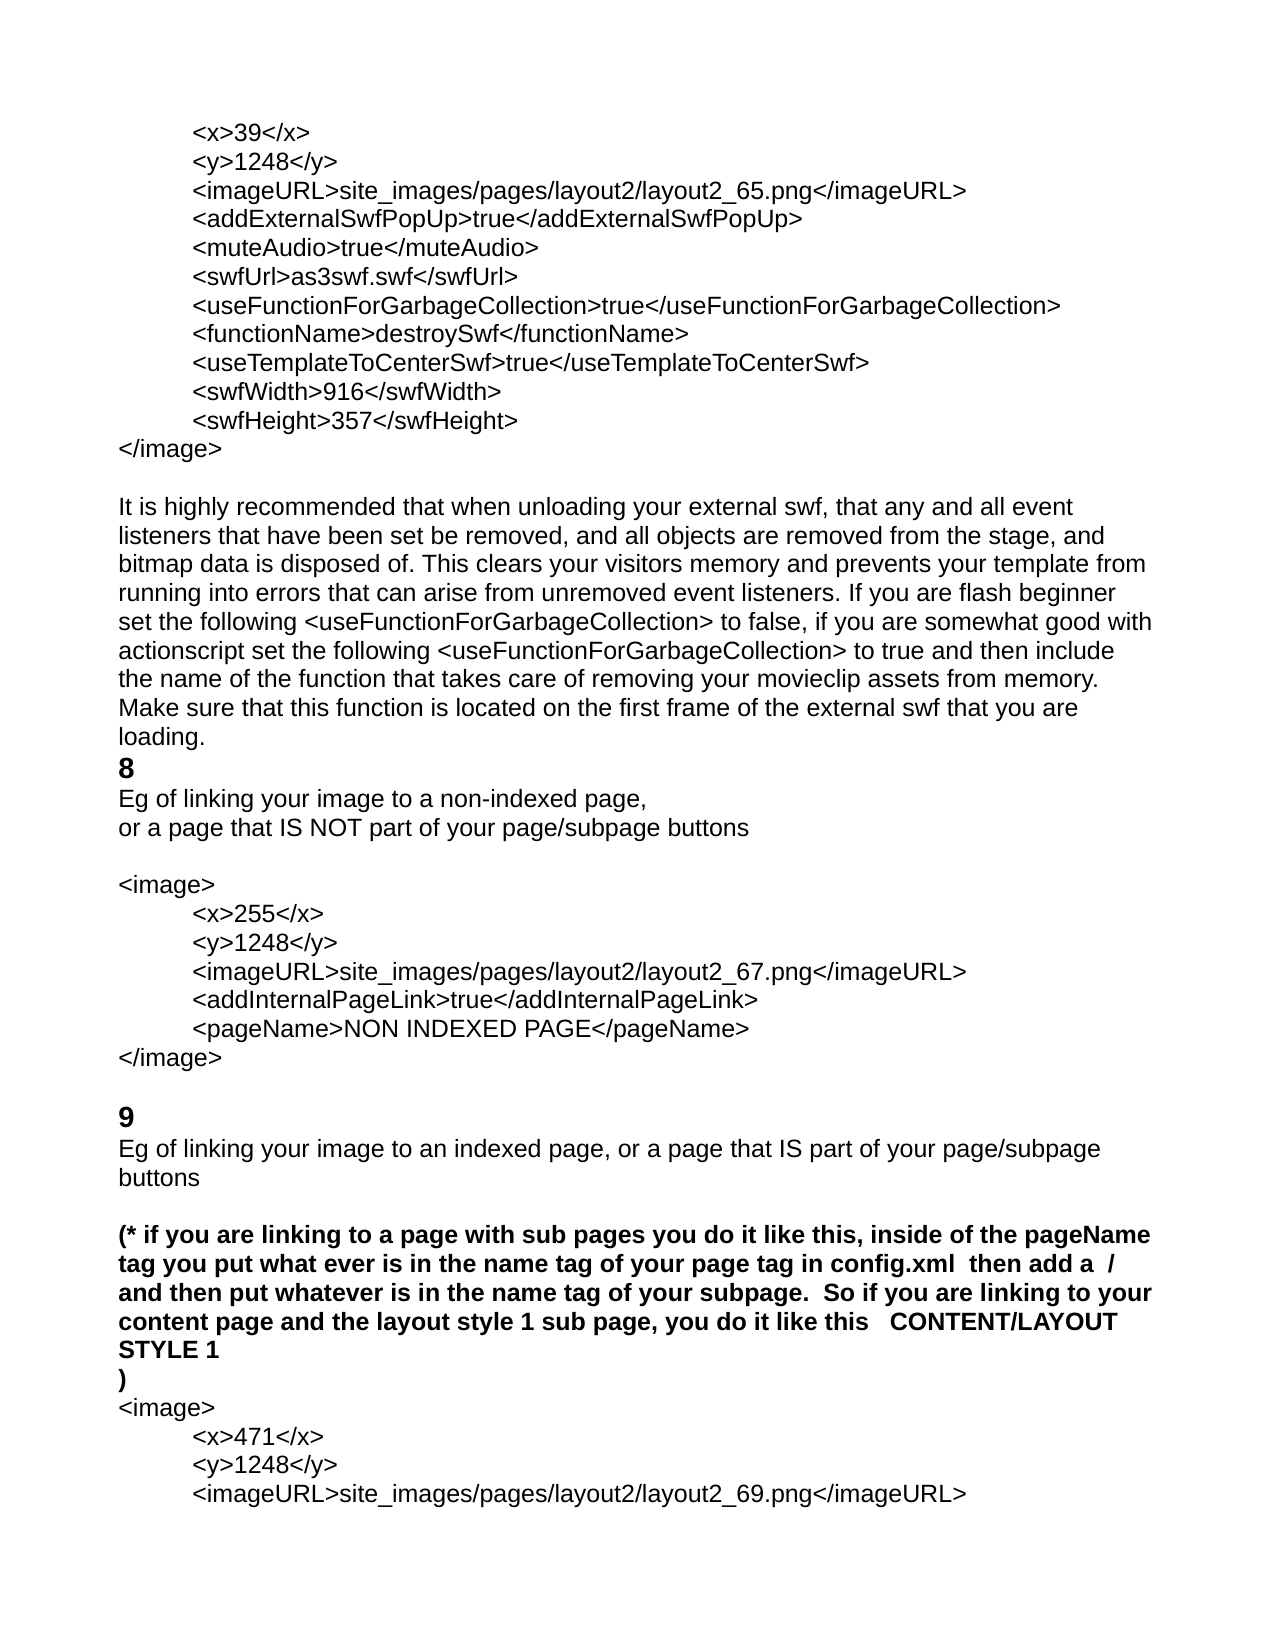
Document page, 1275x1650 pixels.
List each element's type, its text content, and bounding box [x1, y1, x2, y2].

text Eg of linking your image to a non-indexed page, [118, 784, 1157, 813]
text <image> [118, 870, 1157, 899]
text </image> [118, 1043, 1157, 1072]
text <addInternalPageLink>true</addInternalPageLink> [118, 985, 1157, 1014]
text <y>1248</y> [118, 928, 1157, 957]
text <muteAudio>true</muteAudio> [118, 233, 1157, 262]
text </image> [118, 434, 1157, 463]
text Eg of linking your image to an indexed page, or a page that IS part of your page/subpage buttons [118, 1134, 1157, 1191]
text <x>471</x> [118, 1421, 1157, 1450]
text <useFunctionForGarbageCollection>true</useFunctionForGarbageCollection> [118, 291, 1157, 319]
text <x>39</x> [118, 118, 1157, 147]
text <functionName>destroySwf</functionName> [118, 319, 1157, 348]
text (* if you are linking to a page with sub pages you do it like this, inside of the pageName tag you put what ever is in the name tag of your page tag in config.xml then add a / and then put whatever is in the name tag of your subpage. So if you are linking to your content page and the layout style 1 sub page, you do it like this CONTENT/LAYOUT STYLE 1 [118, 1220, 1157, 1364]
text 9 [118, 1100, 1157, 1134]
text <addExternalSwfPopUp>true</addExternalSwfPopUp> [118, 204, 1157, 233]
text <y>1248</y> [118, 1450, 1157, 1479]
text <imageURL>site_images/pages/layout2/layout2_65.png</imageURL> [118, 176, 1157, 204]
text <image> [118, 1393, 1157, 1421]
text <swfHeight>357</swfHeight> [118, 406, 1157, 434]
text <useTemplateToCenterSwf>true</useTemplateToCenterSwf> [118, 348, 1157, 377]
text <pageName>NON INDEXED PAGE</pageName> [118, 1014, 1157, 1043]
text <x>255</x> [118, 899, 1157, 928]
text It is highly recommended that when unloading your external swf, that any and all event listeners that have been set be removed, and all objects are removed from the stage, and bitmap data is disposed of. This clears your visitors memory and prevents your template from running into errors that can arise from unremoved event listeners. If you are flash beginner set the following <useFunctionForGarbageCollection> to false, if you are somewhat good with actionscript set the following <useFunctionForGarbageCollection> to true and then include the name of the function that takes care of removing your movieclip assets from memory. Make sure that this function is located on the first frame of the external swf that you are loading. [118, 492, 1157, 751]
text 8 [118, 751, 1157, 784]
text <swfUrl>as3swf.swf</swfUrl> [118, 262, 1157, 291]
text <imageURL>site_images/pages/layout2/layout2_69.png</imageURL> [118, 1479, 1157, 1508]
text ) [118, 1364, 1157, 1393]
text <imageURL>site_images/pages/layout2/layout2_67.png</imageURL> [118, 957, 1157, 985]
text or a page that IS NOT part of your page/subpage buttons [118, 813, 1157, 842]
text <swfWidth>916</swfWidth> [118, 377, 1157, 406]
text <y>1248</y> [118, 147, 1157, 176]
